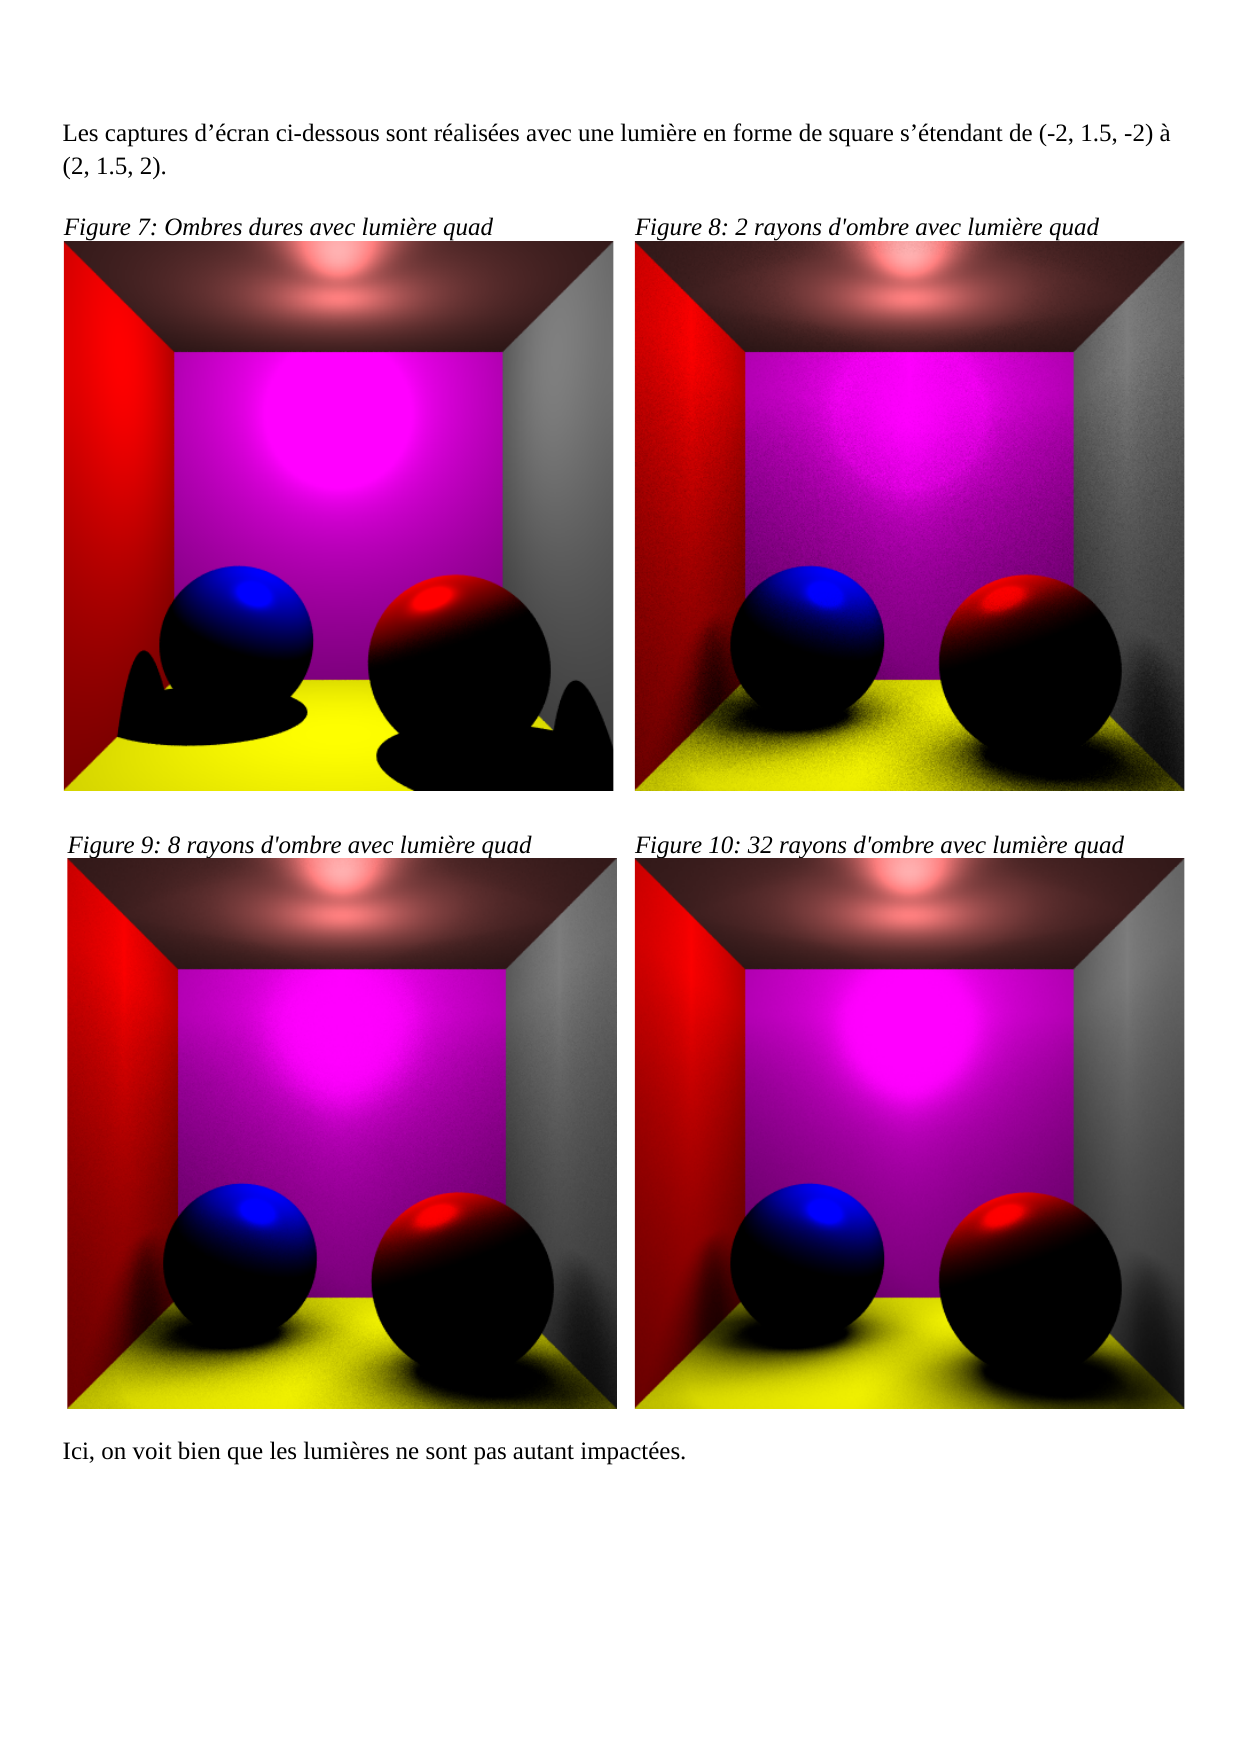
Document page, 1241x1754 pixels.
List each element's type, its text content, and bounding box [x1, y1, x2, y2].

text Ici, on voit bien que les lumières ne sont pas autant impactées. [62, 1436, 1184, 1465]
picture [634, 241, 1185, 791]
text Les captures d’écran ci-dessous sont réalisées avec une lumière en forme de square s’étendant de (-2, 1.5, -2) à (2, 1.5, 2). [62, 118, 1184, 180]
text Figure 8: 2 rayons d'ombre avec lumière quad [635, 212, 1184, 241]
text Figure 7: Ombres dures avec lumière quad [64, 212, 613, 241]
text Figure 10: 32 rayons d'ombre avec lumière quad [635, 830, 1184, 858]
text Figure 9: 8 rayons d'ombre avec lumière quad [67, 830, 617, 858]
picture [63, 241, 614, 791]
picture [67, 858, 617, 1409]
picture [634, 858, 1185, 1409]
